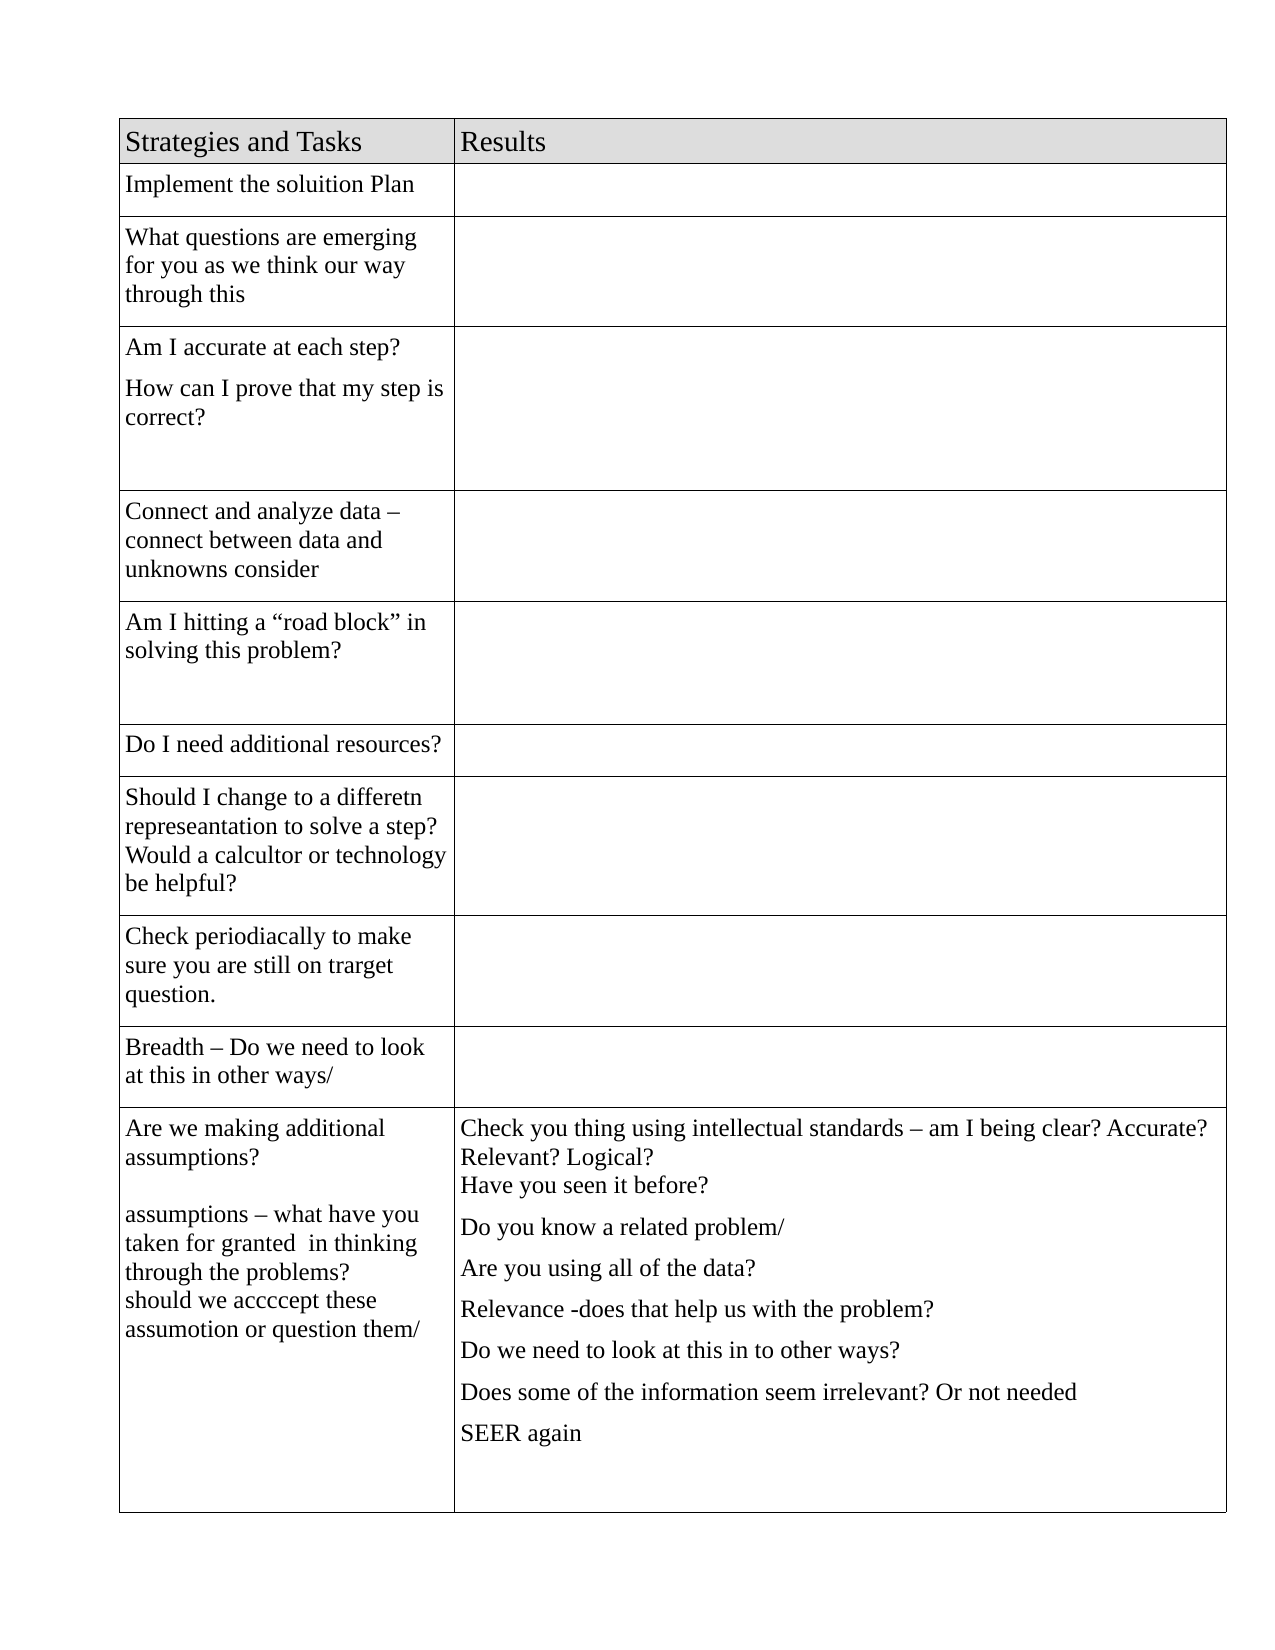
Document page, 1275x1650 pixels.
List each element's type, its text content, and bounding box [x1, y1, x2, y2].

table_cell Are we making additional assumptions? assumptions – what have you taken for granted in thinking through the problems? should we accccept these assumotion or question them/ [120, 1108, 454, 1512]
table_cell [455, 327, 1226, 490]
table_cell Connect and analyze data – connect between data and unknowns consider [120, 491, 454, 601]
table_cell Should I change to a differetn represeantation to solve a step? Would a calcultor or technology be helpful? [120, 777, 454, 915]
table_cell Do I need additional resources? [120, 725, 454, 776]
table_cell Am I hitting a “road block” in solving this problem? [120, 602, 454, 723]
table_cell [455, 1027, 1226, 1107]
table_cell Implement the soluition Plan [120, 164, 454, 216]
table_cell [455, 602, 1226, 723]
table_cell [455, 164, 1226, 216]
table_cell What questions are emerging for you as we think our way through this [120, 217, 454, 326]
table_cell Check periodiacally to make sure you are still on trarget question. [120, 916, 454, 1026]
table_cell [455, 491, 1226, 601]
table_cell [455, 217, 1226, 326]
table_cell [455, 725, 1226, 776]
table_header Strategies and Tasks [120, 119, 454, 163]
table_header Results [455, 119, 1226, 163]
table_cell Check you thing using intellectual standards – am I being clear? Accurate? Relevant? Logical? Have you seen it before? Do you know a related problem/ Are you using all of the data? Relevance -does that help us with the problem? Do we need to look at this in to other ways? Does some of the information seem irrelevant? Or not needed SEER again [455, 1108, 1226, 1512]
table_cell Am I accurate at each step? How can I prove that my step is correct? [120, 327, 454, 490]
table_cell Breadth – Do we need to look at this in other ways/ [120, 1027, 454, 1107]
table_cell [455, 916, 1226, 1026]
table_cell [455, 777, 1226, 915]
